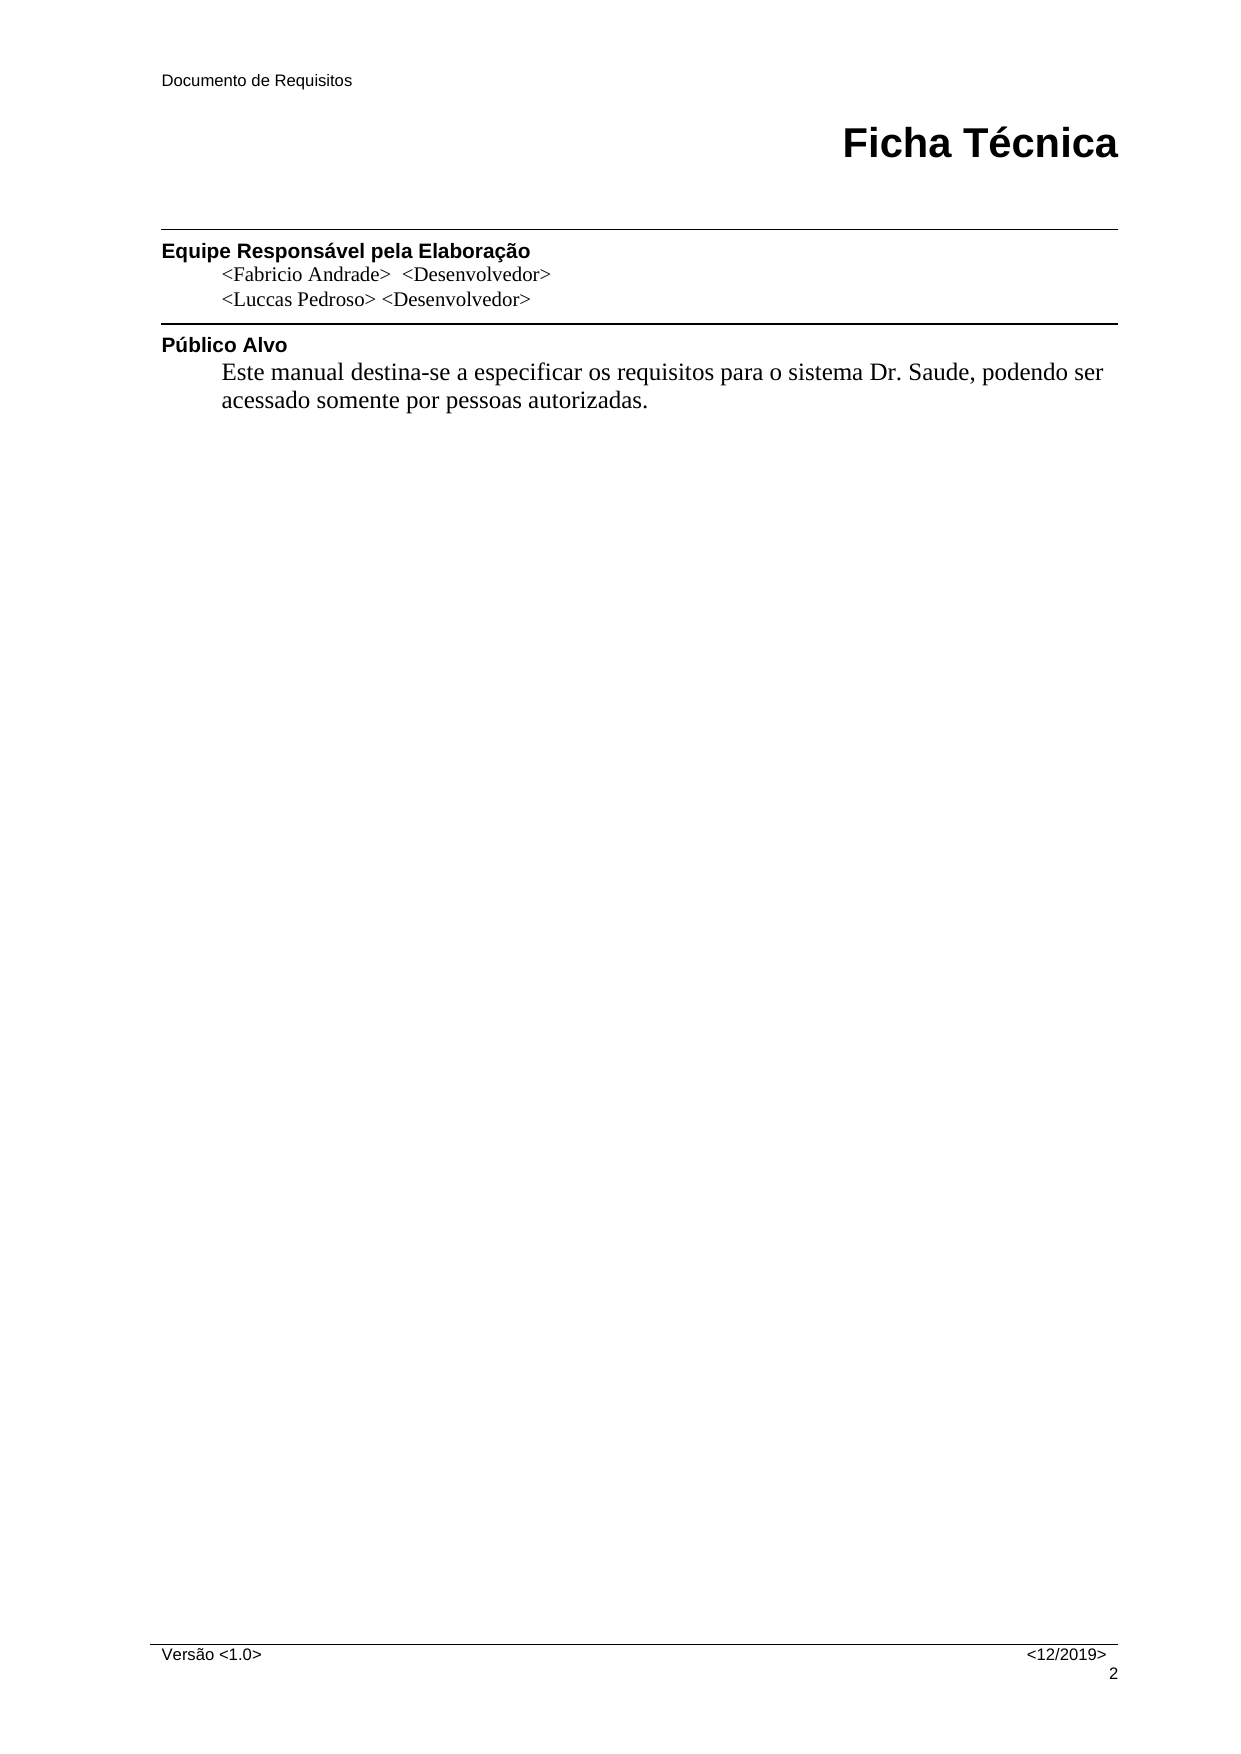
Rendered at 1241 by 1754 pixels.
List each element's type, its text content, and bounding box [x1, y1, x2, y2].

text Público Alvo [161, 325, 1118, 357]
text Este manual destina-se a especificar os requisitos para o sistema Dr. Saude, podendo ser acessado somente por pessoas autorizadas. [221, 357, 1118, 414]
text Equipe Responsável pela Elaboração [161, 230, 1118, 262]
text <Luccas Pedroso> <Desenvolvedor> [221, 286, 1118, 311]
text <Fabricio Andrade> <Desenvolvedor> [221, 262, 1118, 286]
text Ficha Técnica [161, 118, 1118, 166]
